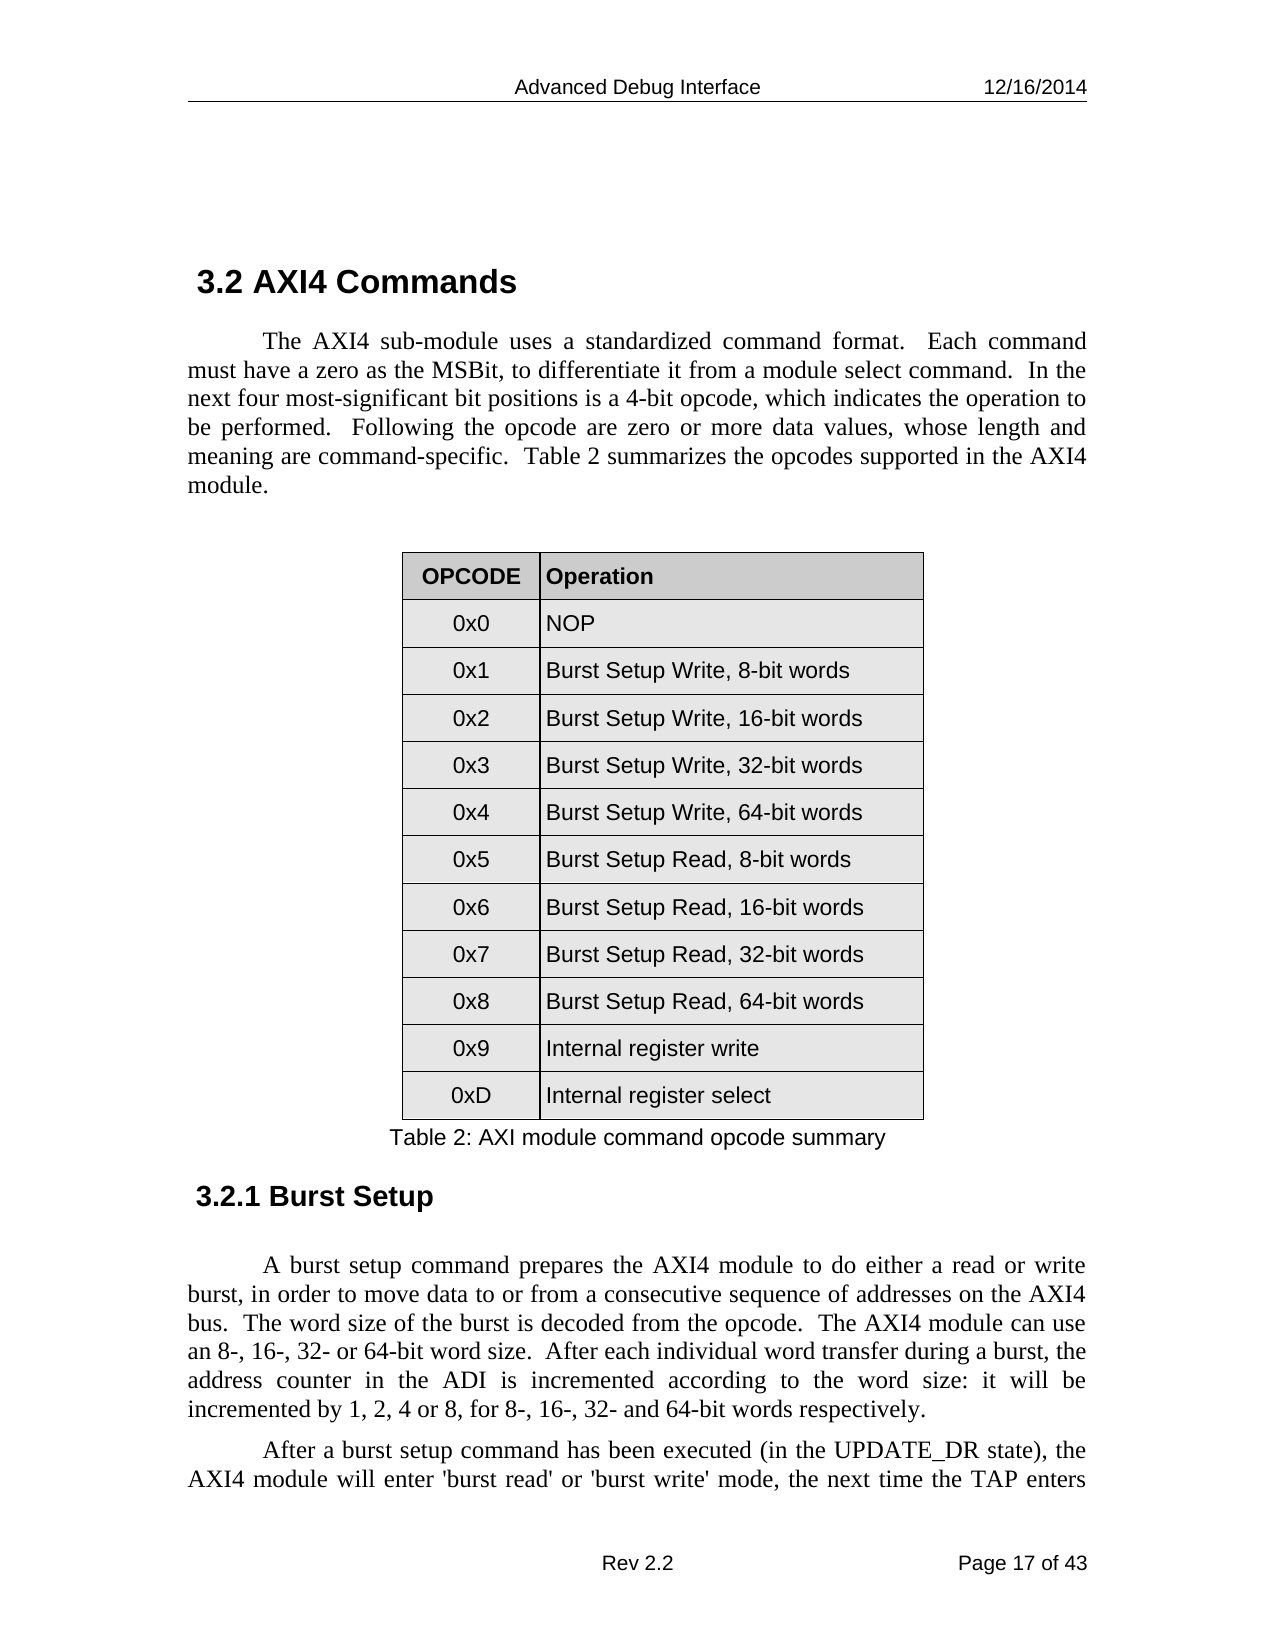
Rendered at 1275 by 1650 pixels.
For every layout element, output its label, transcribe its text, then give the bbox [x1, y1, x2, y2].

table_header Operation [541, 553, 923, 599]
subtitle AXI4 Commands [187, 262, 1087, 301]
table_cell 0x6 [403, 884, 539, 930]
table_cell 0x9 [403, 1025, 539, 1071]
table_cell 0x5 [403, 836, 539, 882]
text The AXI4 sub-module uses a standardized command format. Each command must have a zero as the MSBit, to differentiate it from a module select command. In the next four most-significant bit positions is a 4-bit opcode, which indicates the operation to be performed. Following the opcode are zero or more data values, whose length and meaning are command-specific. Table 2 summarizes the opcodes supported in the AXI4 module. [187, 326, 1087, 498]
table_cell Burst Setup Write, 8-bit words [541, 648, 923, 694]
table_cell Burst Setup Read, 8-bit words [541, 836, 923, 882]
table_cell Burst Setup Read, 16-bit words [541, 884, 923, 930]
table_cell 0x0 [403, 600, 539, 647]
table_header OPCODE [403, 553, 539, 599]
text Table 2: AXI module command opcode summary [187, 1124, 1087, 1150]
table_cell Internal register write [541, 1025, 923, 1071]
table_cell 0x2 [403, 695, 539, 741]
table_cell 0x8 [403, 978, 539, 1024]
table_cell Burst Setup Write, 64-bit words [541, 789, 923, 835]
table_cell Burst Setup Read, 32-bit words [541, 931, 923, 977]
text A burst setup command prepares the AXI4 module to do either a read or write burst, in order to move data to or from a consecutive sequence of addresses on the AXI4 bus. The word size of the burst is decoded from the opcode. The AXI4 module can use an 8-, 16-, 32- or 64-bit word size. After each individual word transfer during a burst, the address counter in the ADI is incremented according to the word size: it will be incremented by 1, 2, 4 or 8, for 8-, 16-, 32- and 64-bit words respectively. [187, 1250, 1087, 1423]
table_cell NOP [541, 600, 923, 647]
subtitle Burst Setup [187, 1179, 1087, 1213]
table_cell Internal register select [541, 1072, 923, 1118]
table_cell Burst Setup Read, 64-bit words [541, 978, 923, 1024]
table_cell 0x1 [403, 648, 539, 694]
text After a burst setup command has been executed (in the UPDATE_DR state), the AXI4 module will enter 'burst read' or 'burst write' mode, the next time the TAP enters [187, 1435, 1087, 1493]
table_cell 0x4 [403, 789, 539, 835]
table_cell 0x7 [403, 931, 539, 977]
table_cell 0x3 [403, 742, 539, 788]
table_cell Burst Setup Write, 16-bit words [541, 695, 923, 741]
table_cell Burst Setup Write, 32-bit words [541, 742, 923, 788]
table_cell 0xD [403, 1072, 539, 1118]
